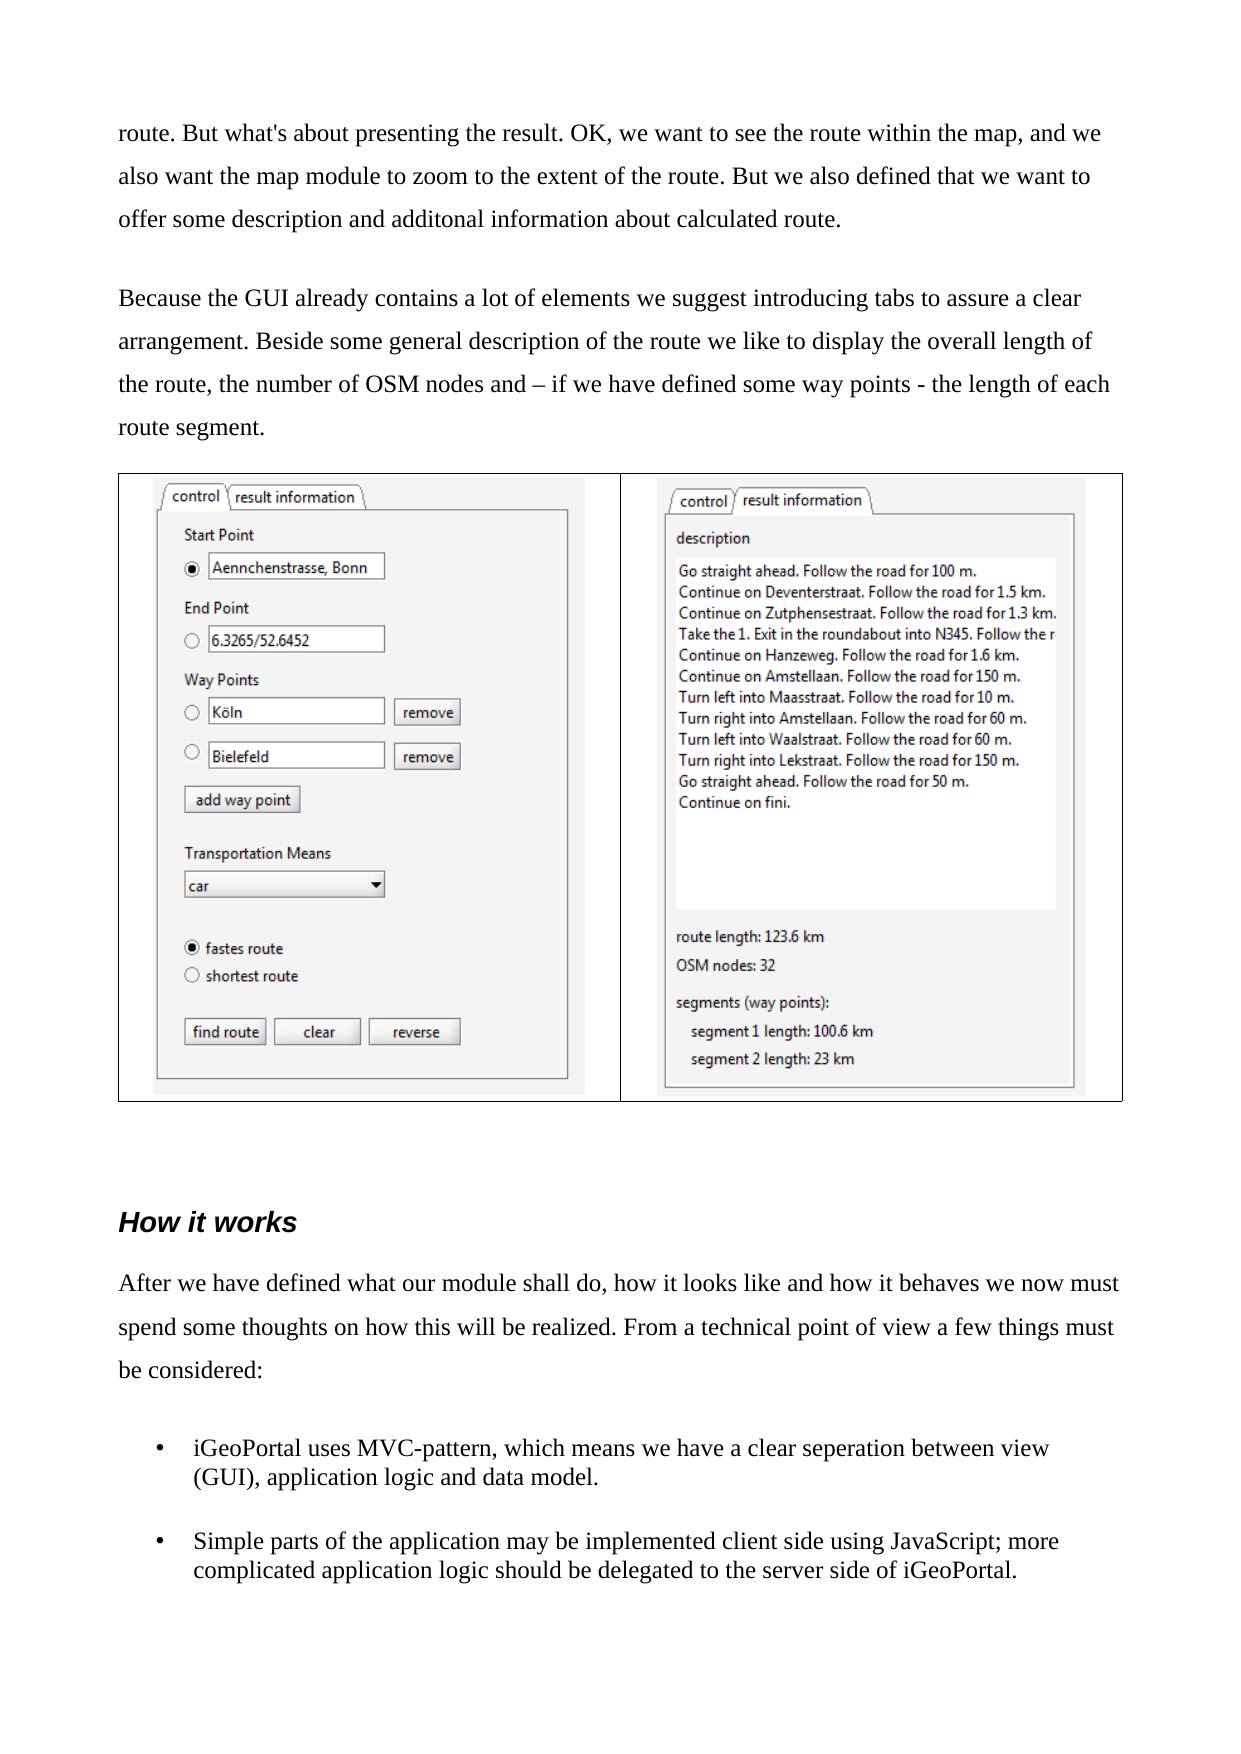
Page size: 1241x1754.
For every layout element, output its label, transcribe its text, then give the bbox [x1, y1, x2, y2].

list Simple parts of the application may be implemented client side using JavaScript; more complicated application logic should be delegated to the server side of iGeoPortal. [156, 1526, 1122, 1584]
text Because the GUI already contains a lot of elements we suggest introducing tabs to assure a clear arrangement. Beside some general description of the route we like to display the overall length of the route, the number of OSM nodes and – if we have defined some way points - the length of each route segment. [118, 283, 1122, 441]
subtitle How it works [118, 1205, 1122, 1238]
table_header [621, 474, 1122, 1101]
list iGeoPortal uses MVC-pattern, which means we have a clear seperation between view (GUI), application logic and data model. [156, 1433, 1122, 1491]
table_header [119, 474, 620, 1101]
picture [153, 478, 586, 1095]
text route. But what's about presenting the result. OK, we want to see the route within the map, and we also want the map module to zoom to the extent of the route. But we also defined that we want to offer some description and additonal information about calculated route. [118, 118, 1122, 233]
picture [656, 478, 1086, 1096]
text After we have defined what our module shall do, how it looks like and how it behaves we now must spend some thoughts on how this will be realized. From a technical point of view a few things must be considered: [118, 1268, 1122, 1383]
